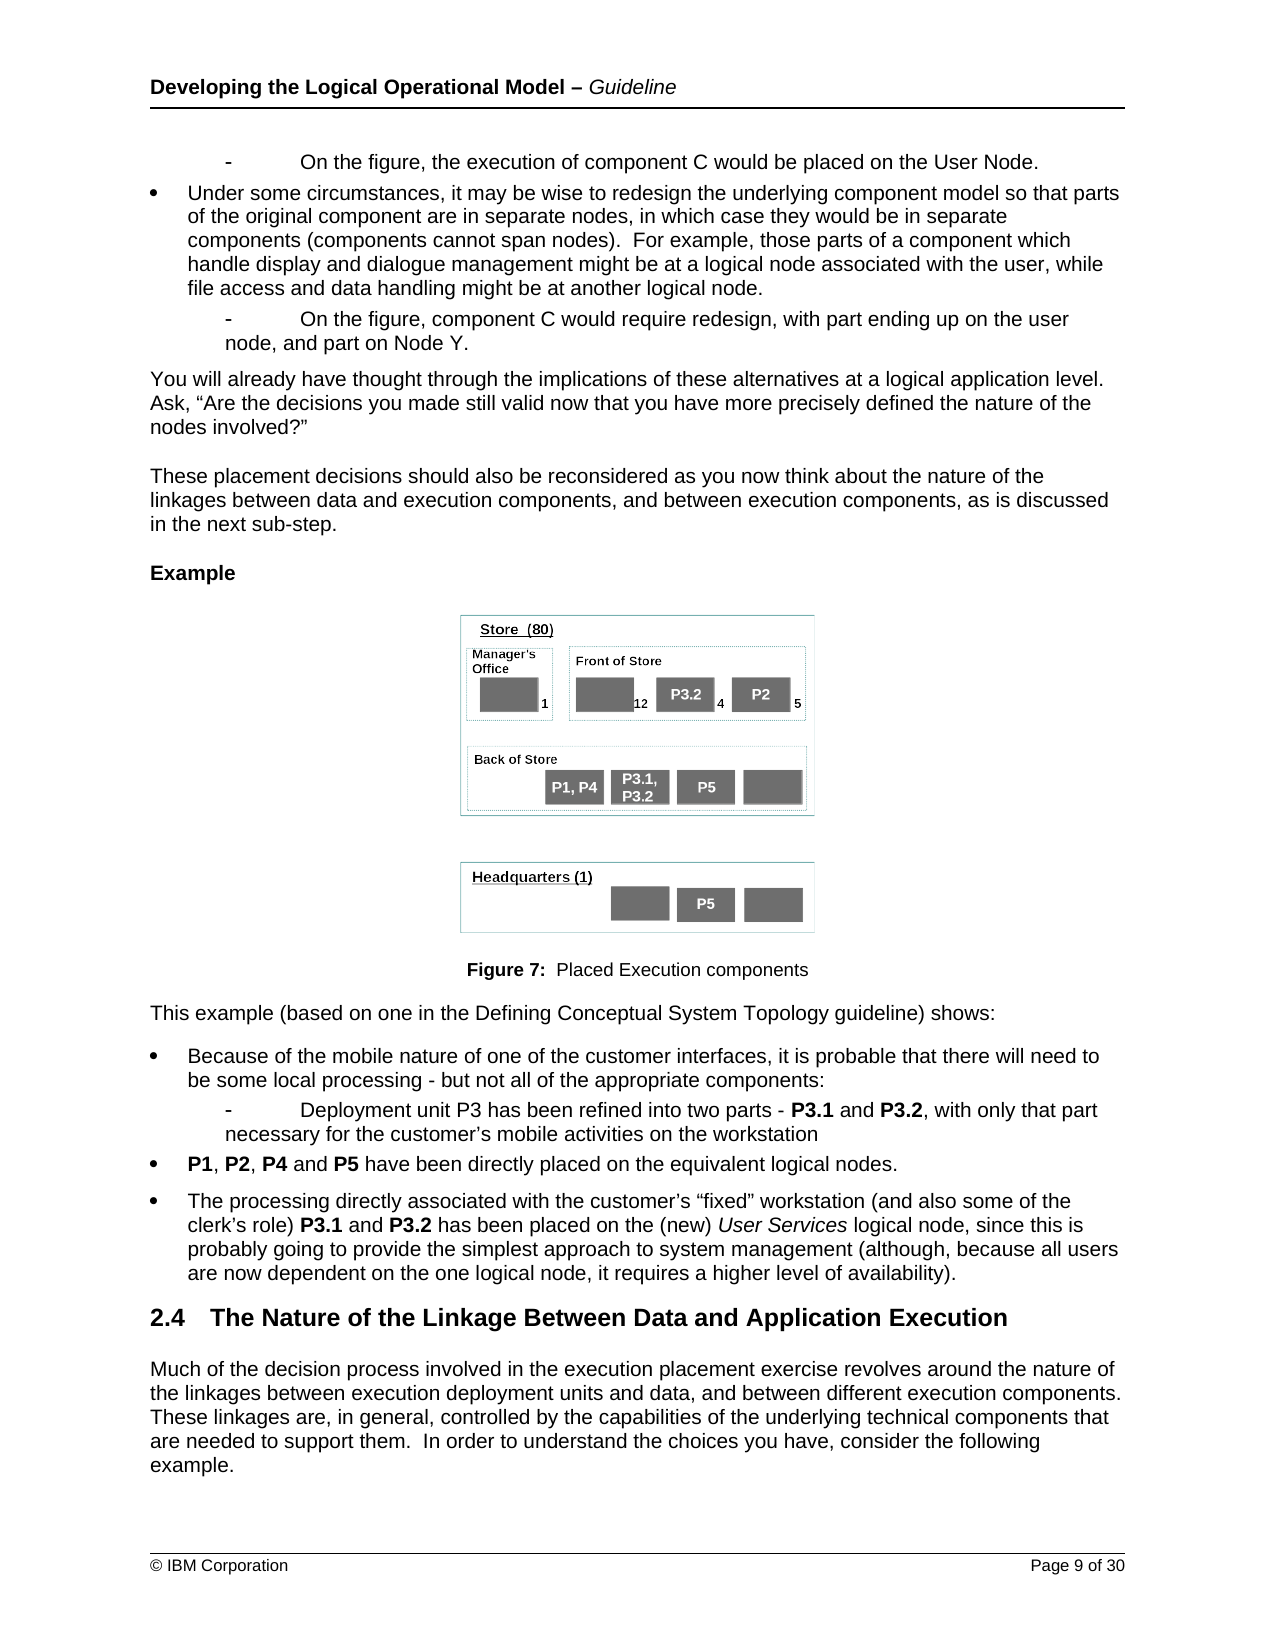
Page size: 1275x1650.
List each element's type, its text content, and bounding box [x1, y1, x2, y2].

text You will already have thought through the implications of these alternatives at a logical application level. Ask, “Are the decisions you made still valid now that you have more precisely defined the nature of the nodes involved?” [150, 367, 1125, 439]
text These placement decisions should also be reconsidered as you now think about the nature of the linkages between data and execution components, and between execution components, as is discussed in the next sub-step. [150, 464, 1125, 536]
list On the figure, component C would require redesign, with part ending up on the user node, and part on Node Y. [225, 306, 1125, 354]
list On the figure, the execution of component C would be placed on the User Node. [225, 150, 1125, 174]
text Much of the decision process involved in the execution placement exercise revolves around the nature of the linkages between execution deployment units and data, and between different execution components. These linkages are, in general, controlled by the capabilities of the underlying technical components that are needed to support them. In order to understand the choices you have, consider the following example. [150, 1357, 1125, 1477]
subtitle The Nature of the Linkage Between Data and Application Execution [150, 1303, 1125, 1332]
text Figure 7: Placed Execution components [150, 959, 1125, 981]
list Deployment unit P3 has been refined into two parts - P3.1 and P3.2, with only that part necessary for the customer’s mobile activities on the workstation [225, 1098, 1125, 1146]
text This example (based on one in the Defining Conceptual System Topology guideline) shows: [150, 1001, 1125, 1025]
list Under some circumstances, it may be wise to redesign the underlying component model so that parts of the original component are in separate nodes, in which case they would be in separate components (components cannot span nodes). For example, those parts of a component which handle display and dialogue management might be at a logical node associated with the user, while file access and data handling might be at another logical node. [150, 180, 1125, 300]
list P1, P2, P4 and P5 have been directly placed on the equivalent logical nodes. [150, 1152, 1125, 1176]
text Example [150, 561, 1125, 585]
list The processing directly associated with the customer’s “fixed” workstation (and also some of the clerk’s role) P3.1 and P3.2 has been placed on the (new) User Services logical node, since this is probably going to provide the simplest approach to system management (although, because all users are now dependent on the one logical node, it requires a higher level of availability). [150, 1188, 1125, 1284]
list Because of the mobile nature of one of the customer interfaces, it is probable that there will need to be some local processing - but not all of the appropriate components: [150, 1043, 1125, 1091]
